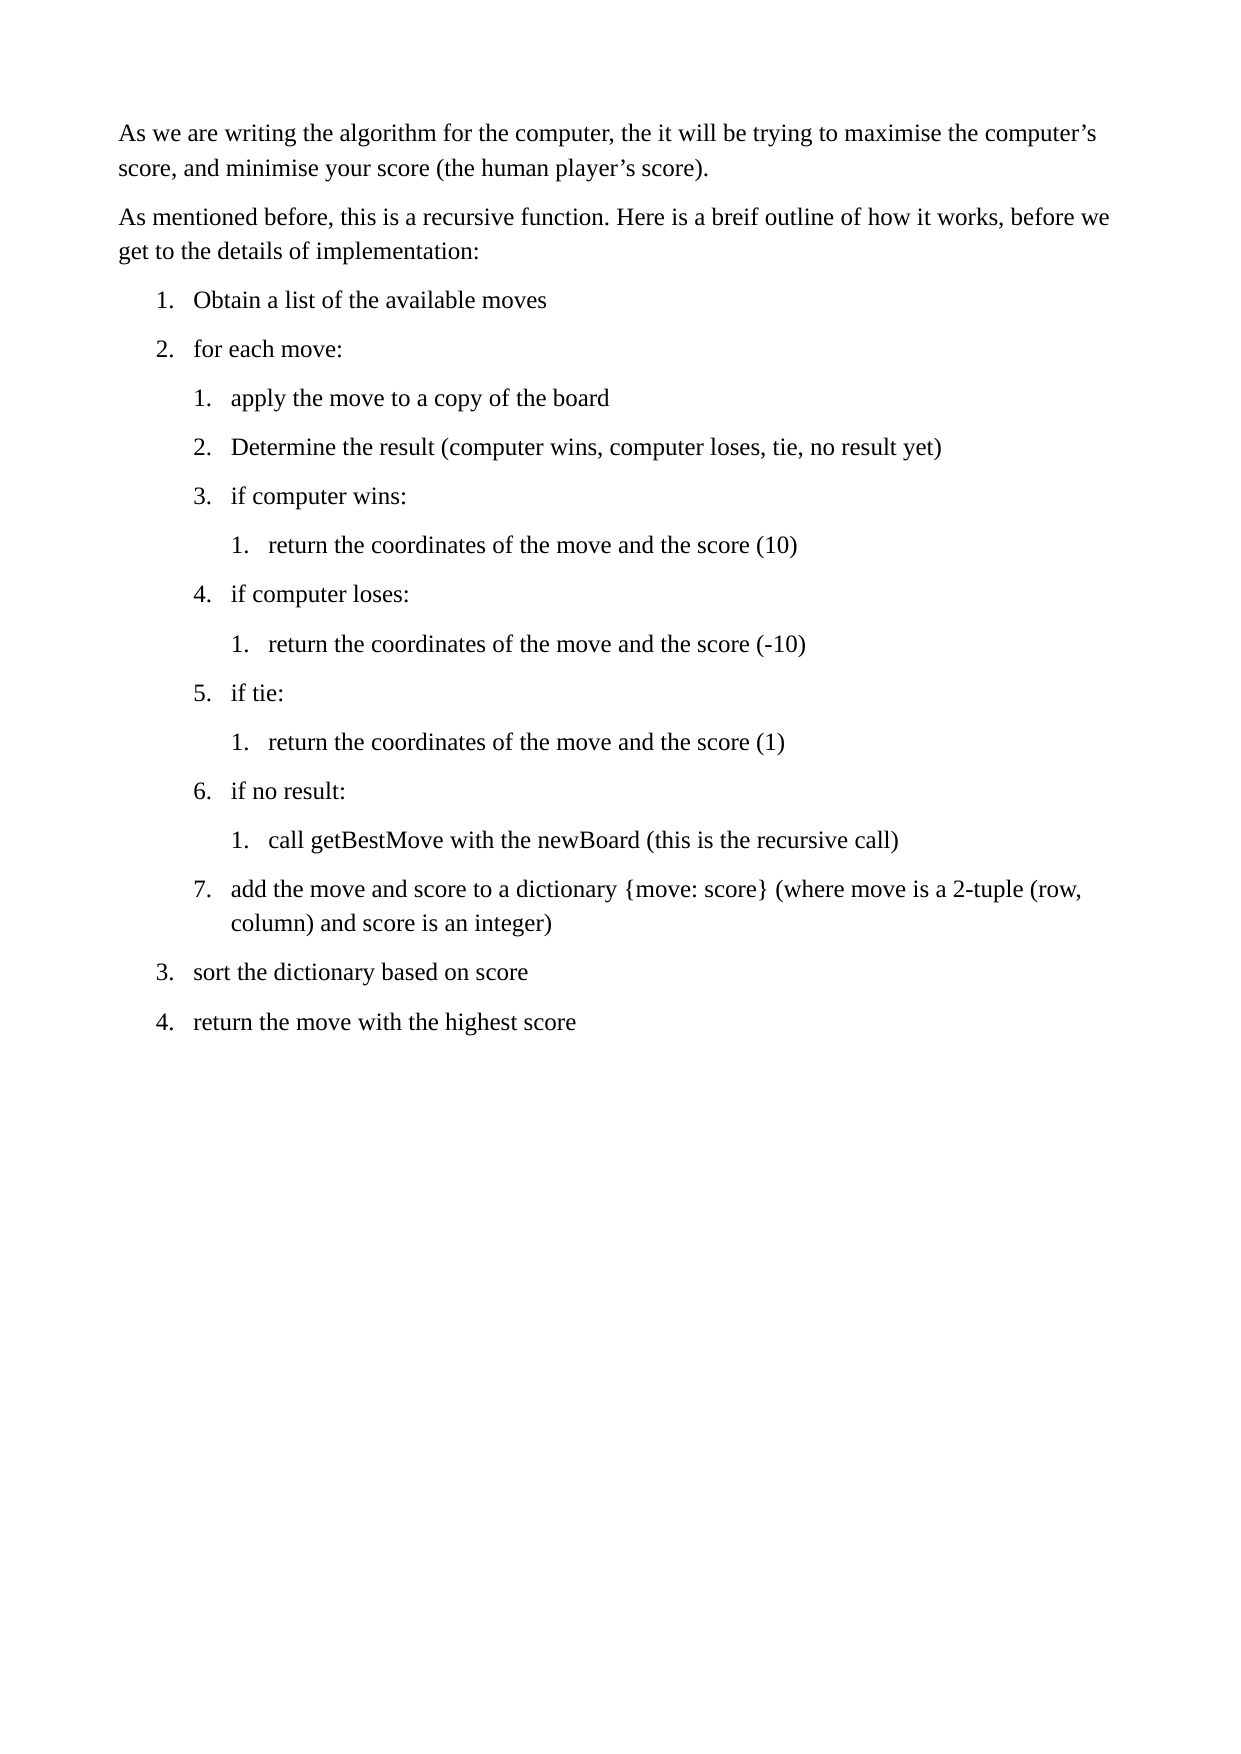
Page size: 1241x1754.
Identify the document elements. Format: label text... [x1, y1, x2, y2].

list return the coordinates of the move and the score (-10) [231, 629, 1122, 657]
list if computer wins: [193, 481, 1122, 510]
list if computer loses: [193, 579, 1122, 608]
text As mentioned before, this is a recursive function. Here is a breif outline of how it works, before we get to the details of implementation: [118, 202, 1122, 265]
list return the move with the highest score [156, 1007, 1122, 1035]
list sort the dictionary based on score [156, 957, 1122, 986]
list if tie: [193, 678, 1122, 706]
list call getBestMove with the newBoard (this is the recursive call) [231, 825, 1122, 854]
list return the coordinates of the move and the score (1) [231, 727, 1122, 756]
list Determine the result (computer wins, computer loses, tie, no result yet) [193, 432, 1122, 461]
list Obtain a list of the available moves [156, 285, 1122, 314]
list add the move and score to a dictionary {move: score} (where move is a 2-tuple (row, column) and score is an integer) [193, 874, 1122, 937]
list for each move: [156, 334, 1122, 363]
list if no result: [193, 776, 1122, 804]
list apply the move to a copy of the board [193, 383, 1122, 412]
text As we are writing the algorithm for the computer, the it will be trying to maximise the computer’s score, and minimise your score (the human player’s score). [118, 118, 1122, 181]
list return the coordinates of the move and the score (10) [231, 531, 1122, 559]
